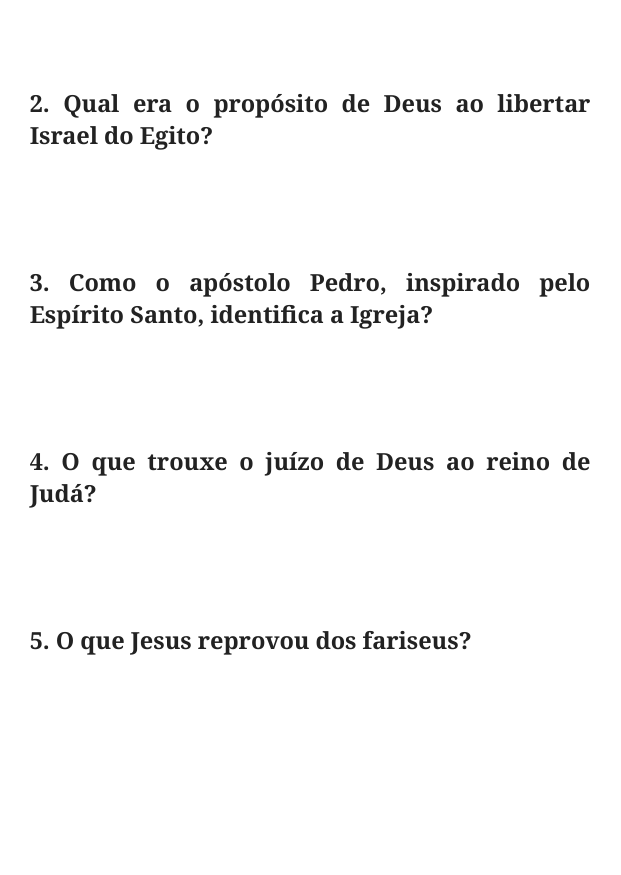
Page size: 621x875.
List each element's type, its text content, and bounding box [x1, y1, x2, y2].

text 2. Qual era o propósito de Deus ao libertar Israel do Egito? [29, 87, 591, 151]
text 4. O que trouxe o juízo de Deus ao reino de Judá? [29, 445, 591, 509]
text 3. Como o apóstolo Pedro, inspirado pelo Espírito Santo, identifica a Igreja? [29, 266, 591, 330]
text 5. O que Jesus reprovou dos fariseus? [29, 624, 591, 657]
